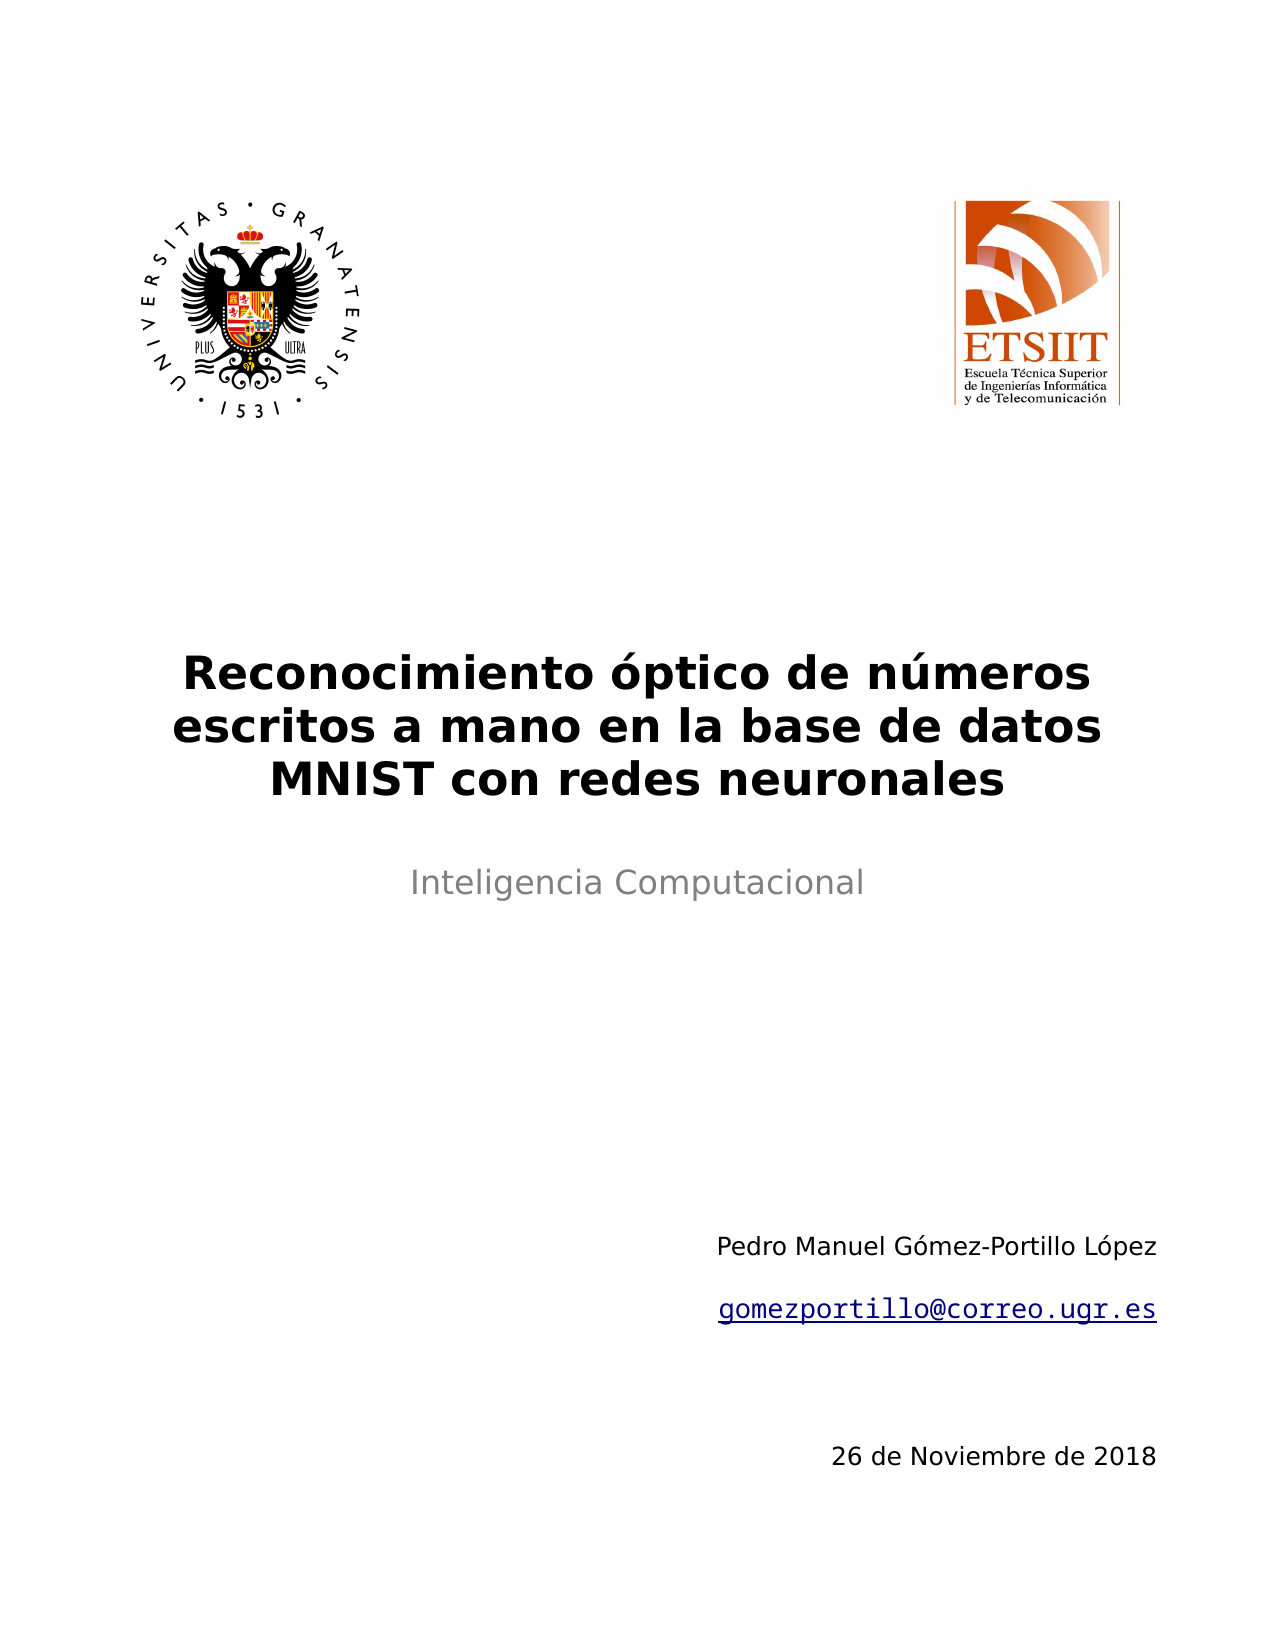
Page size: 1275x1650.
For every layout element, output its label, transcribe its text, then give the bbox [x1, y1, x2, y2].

picture [130, 185, 369, 423]
picture [937, 187, 1139, 423]
text 26 de Noviembre de 2018 [118, 1442, 1157, 1471]
subtitle Inteligencia Computacional [118, 864, 1157, 903]
title Reconocimiento óptico de números escritos a mano en la base de datos MNIST con redes neuronales [118, 647, 1157, 807]
text gomezportillo@correo.ugr.es [118, 1290, 1157, 1327]
text Pedro Manuel Gómez-Portillo López [118, 1232, 1157, 1261]
